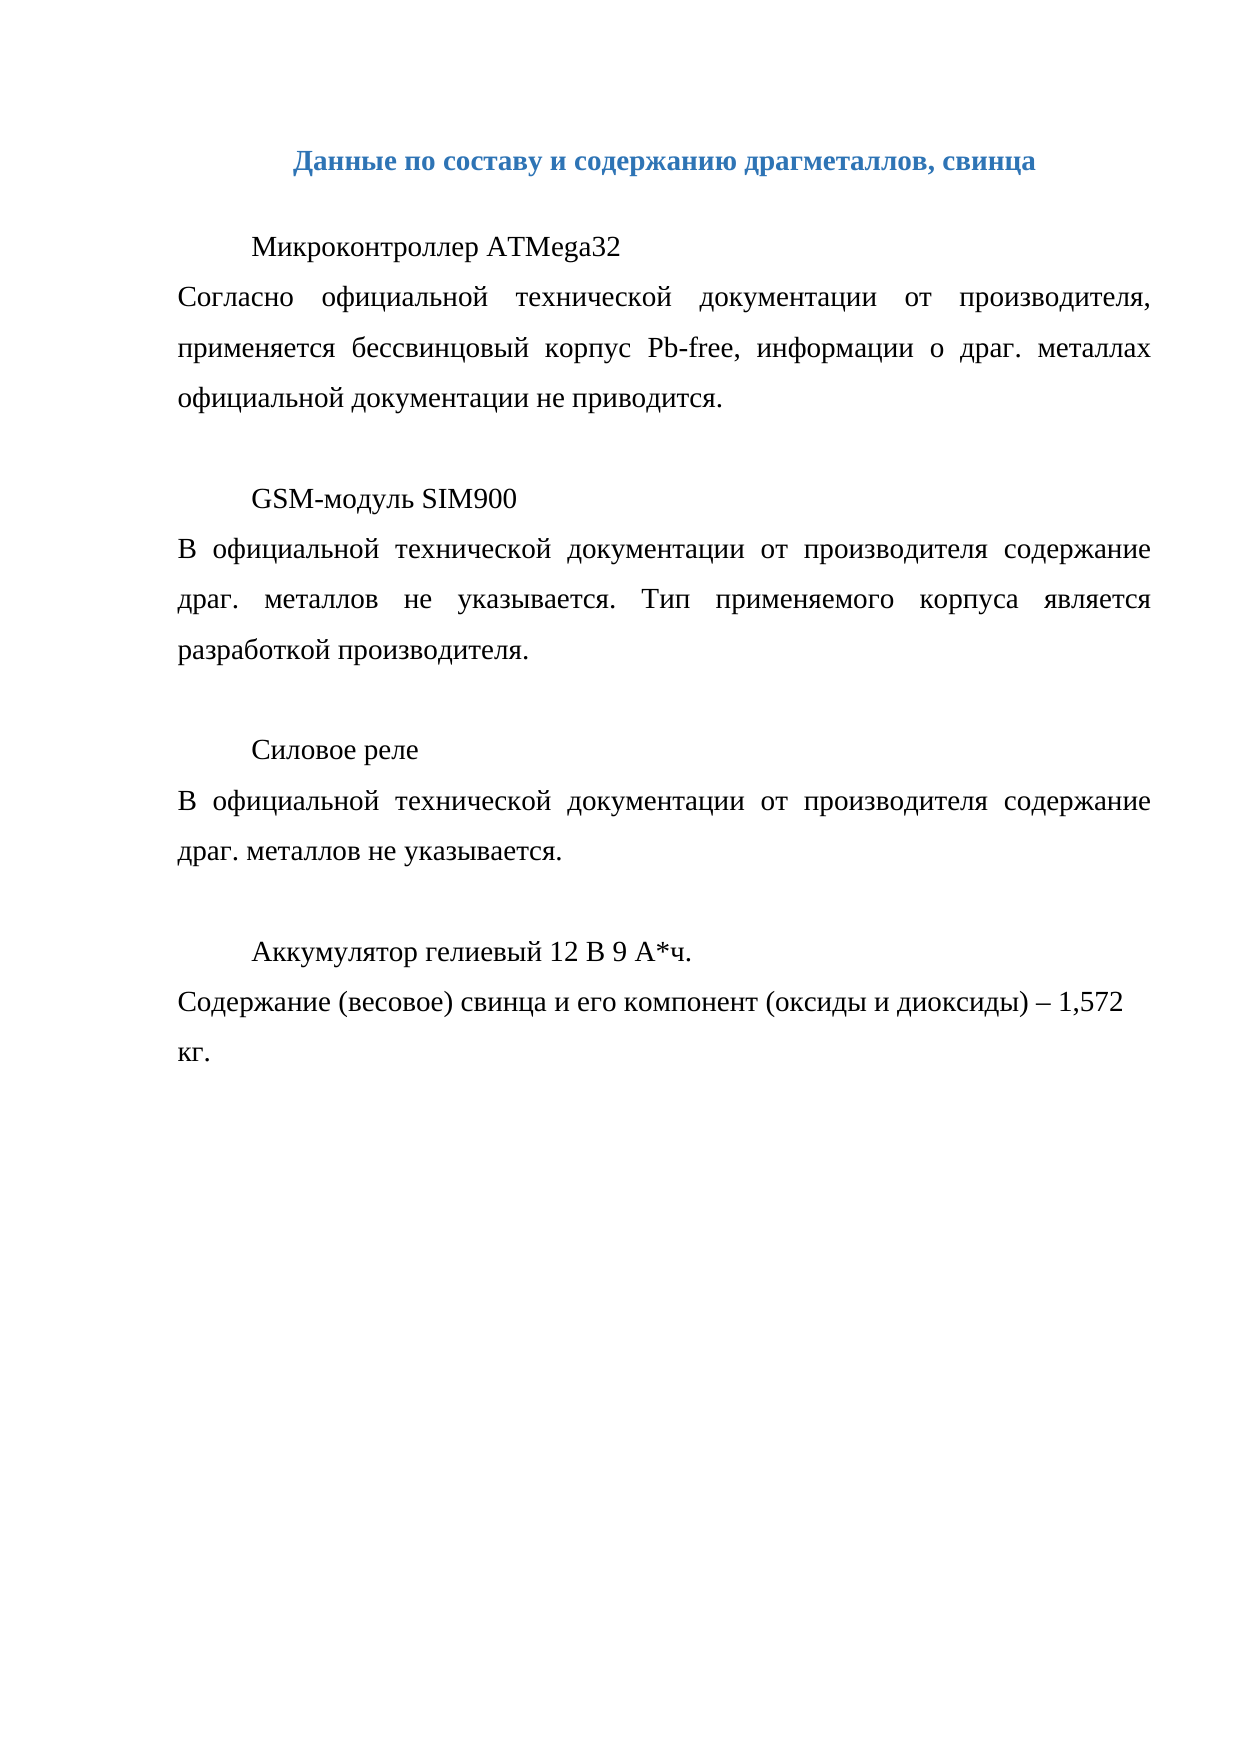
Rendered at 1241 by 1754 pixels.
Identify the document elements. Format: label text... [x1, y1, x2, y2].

text Аккумулятор гелиевый 12 В 9 А*ч. [177, 934, 1152, 967]
text Силовое реле [177, 732, 1152, 766]
text Согласно официальной технической документации от производителя, применяется бессвинцовый корпус Pb-free, информации о драг. металлах официальной документации не приводится. [177, 279, 1152, 414]
subtitle Данные по составу и содержанию драгметаллов, свинца [177, 143, 1152, 177]
text Содержание (весовое) свинца и его компонент (оксиды и диоксиды) – 1,572 кг. [177, 984, 1152, 1068]
text В официальной технической документации от производителя содержание драг. металлов не указывается. [177, 783, 1152, 867]
text В официальной технической документации от производителя содержание драг. металлов не указывается. Тип применяемого корпуса является разработкой производителя. [177, 531, 1152, 665]
text Микроконтроллер ATMega32 [177, 229, 1152, 263]
text GSM-модуль SIM900 [177, 481, 1152, 514]
